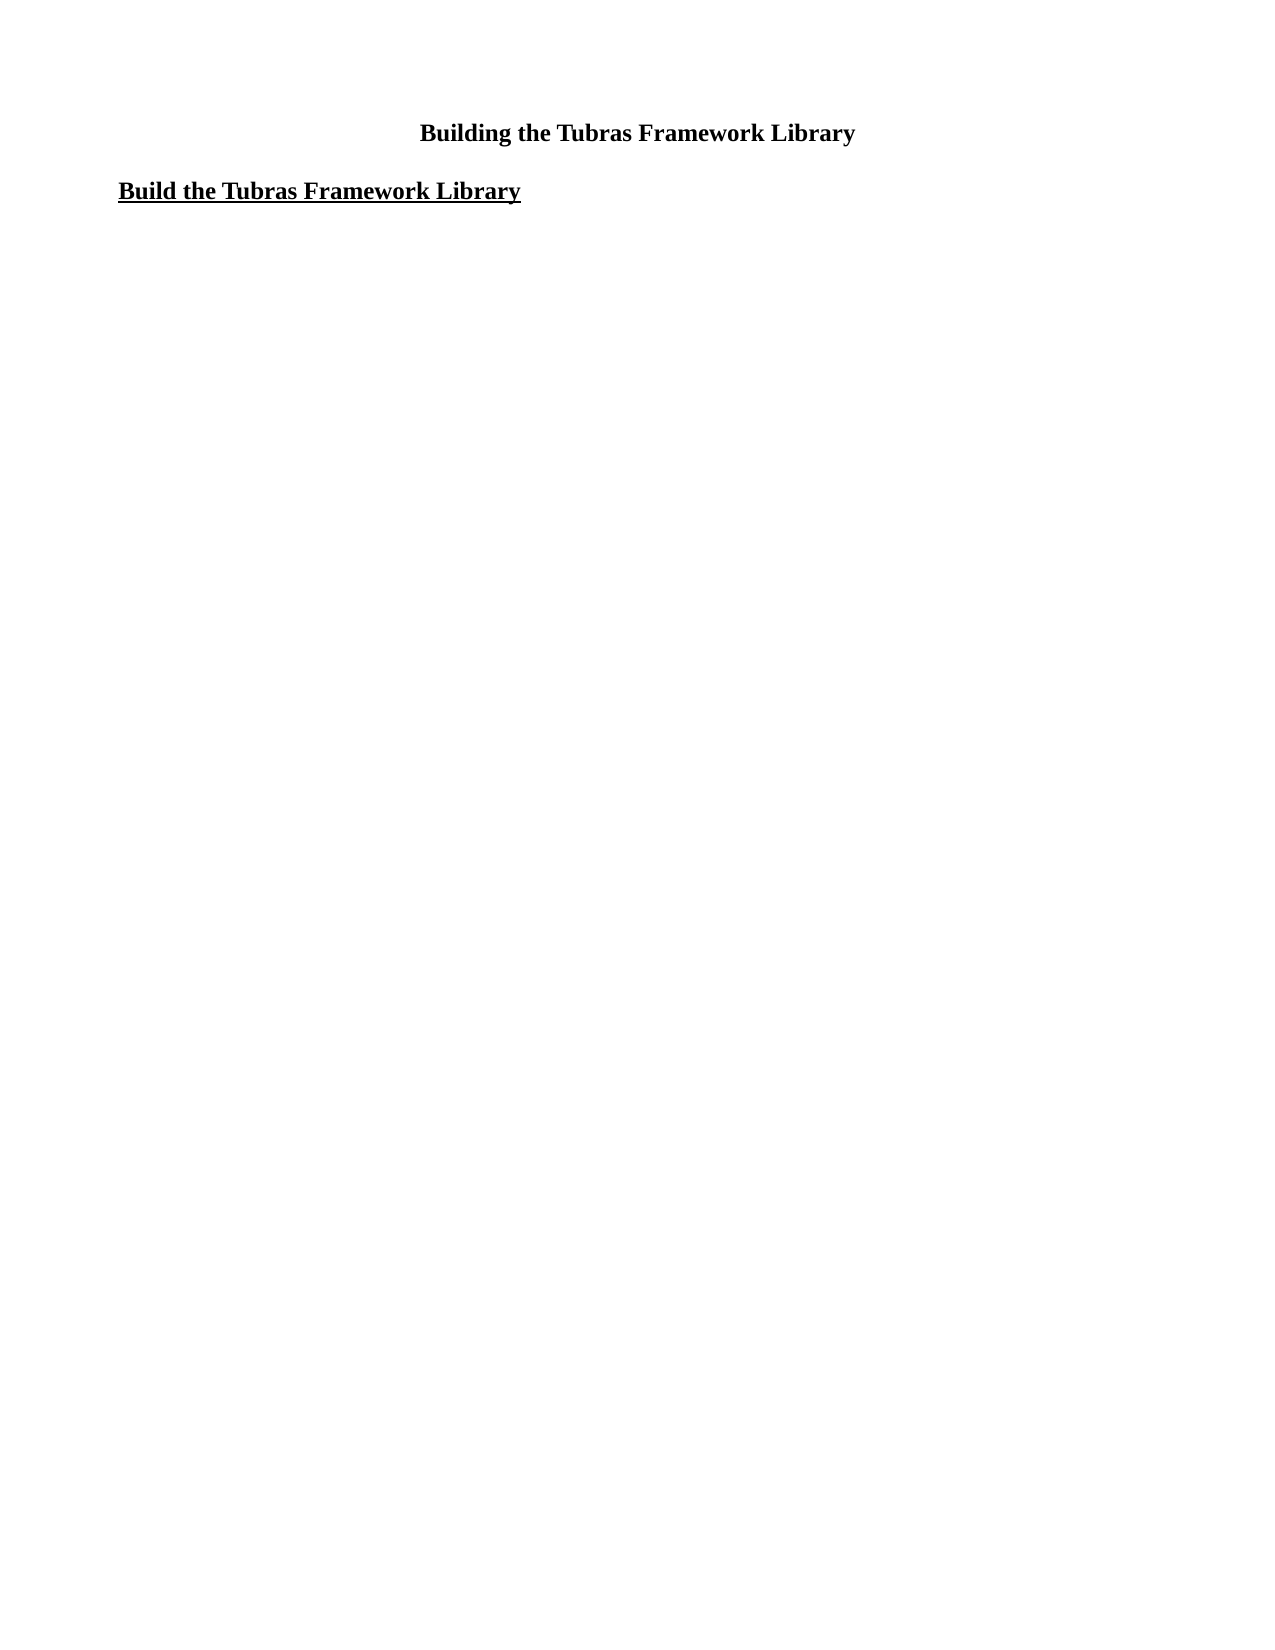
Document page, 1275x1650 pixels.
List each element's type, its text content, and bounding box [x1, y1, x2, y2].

text Build the Tubras Framework Library [118, 176, 1157, 205]
